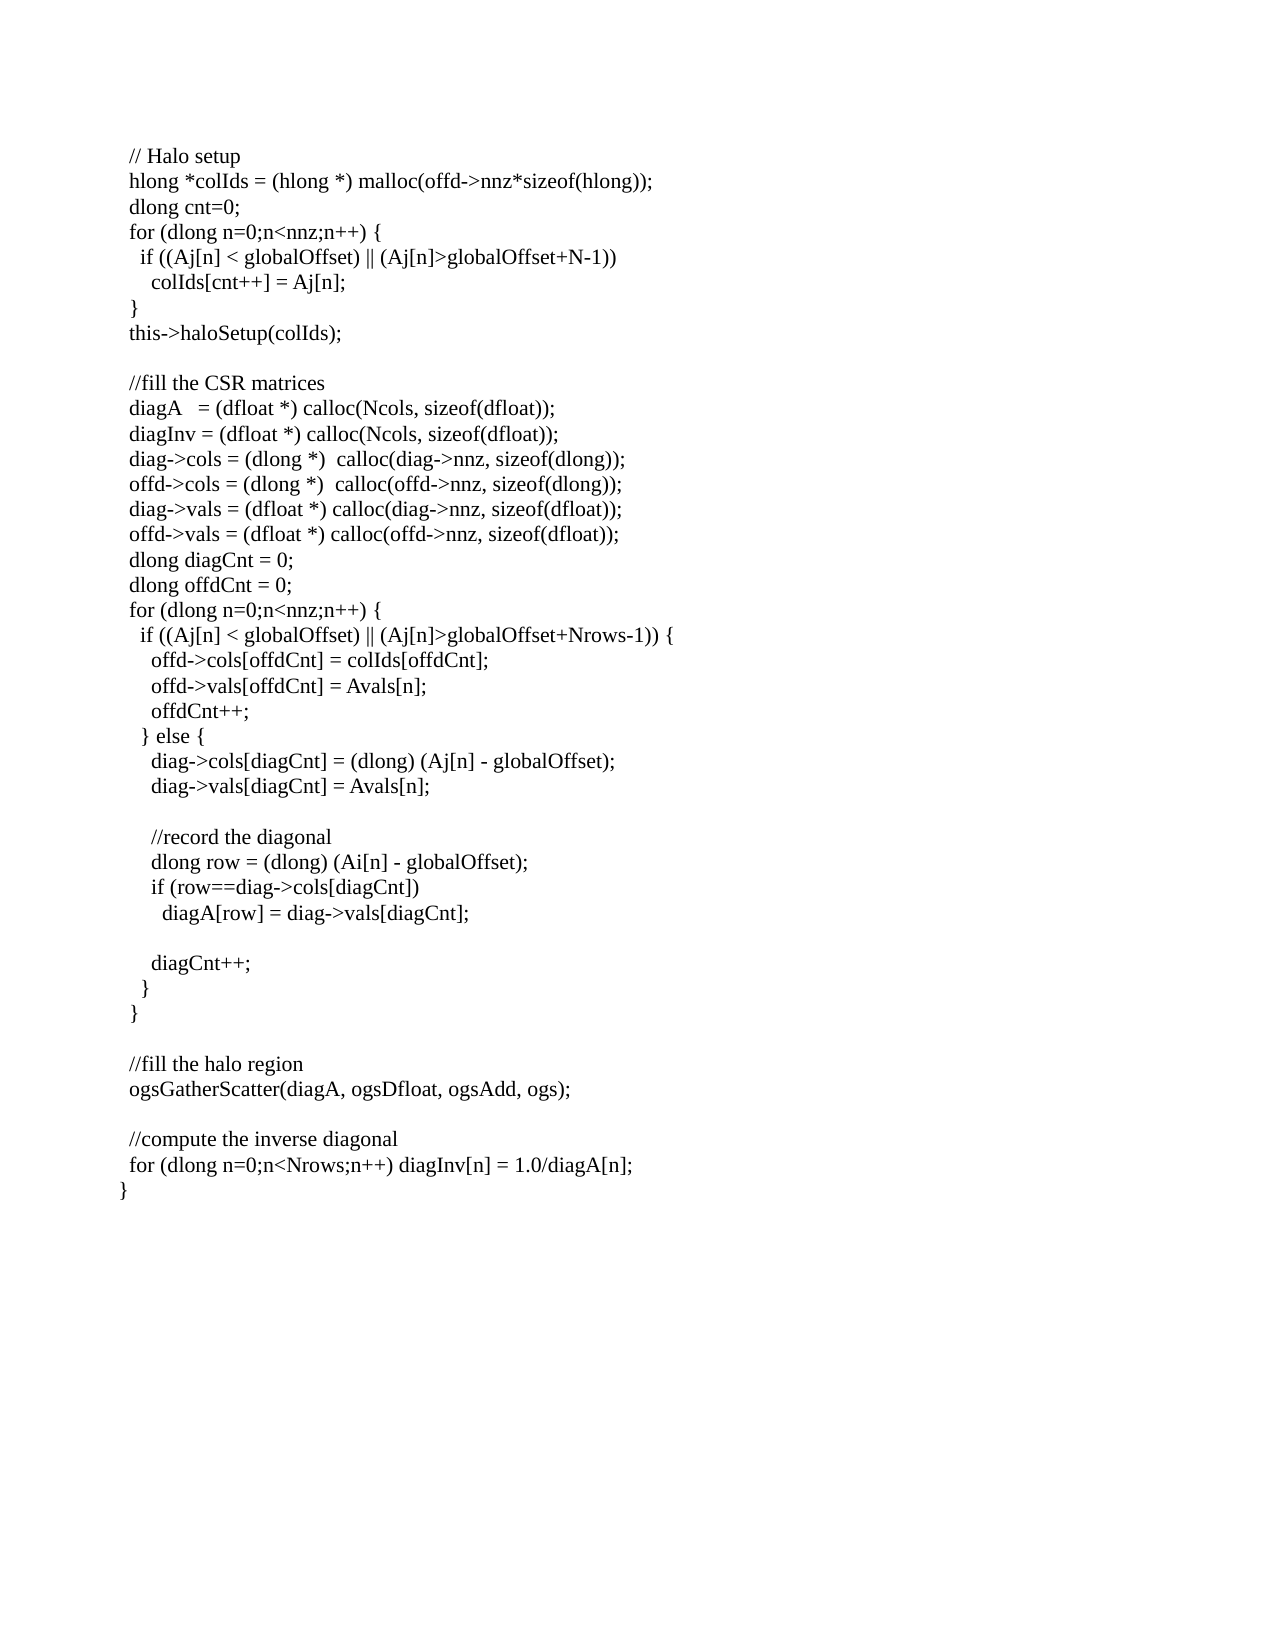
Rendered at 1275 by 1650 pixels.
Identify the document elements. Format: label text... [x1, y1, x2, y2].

text for (dlong n=0;n<nnz;n++) { [118, 597, 1157, 622]
text } [118, 975, 1157, 1000]
text diag->cols = (dlong *) calloc(diag->nnz, sizeof(dlong)); [118, 446, 1157, 471]
text offd->cols[offdCnt] = colIds[offdCnt]; [118, 647, 1157, 673]
text } else { [118, 723, 1157, 748]
text diag->vals[diagCnt] = Avals[n]; [118, 773, 1157, 799]
text offd->vals[offdCnt] = Avals[n]; [118, 673, 1157, 698]
text offdCnt++; [118, 698, 1157, 723]
text } [118, 294, 1157, 320]
text colIds[cnt++] = Aj[n]; [118, 269, 1157, 294]
text if (row==diag->cols[diagCnt]) [118, 874, 1157, 899]
text ogsGatherScatter(diagA, ogsDfloat, ogsAdd, ogs); [118, 1076, 1157, 1101]
text for (dlong n=0;n<nnz;n++) { [118, 219, 1157, 244]
text //fill the halo region [118, 1051, 1157, 1076]
text dlong row = (dlong) (Ai[n] - globalOffset); [118, 849, 1157, 874]
text //compute the inverse diagonal [118, 1126, 1157, 1152]
text } [118, 1177, 1157, 1202]
text diagInv = (dfloat *) calloc(Ncols, sizeof(dfloat)); [118, 421, 1157, 446]
text for (dlong n=0;n<Nrows;n++) diagInv[n] = 1.0/diagA[n]; [118, 1152, 1157, 1177]
text if ((Aj[n] < globalOffset) || (Aj[n]>globalOffset+Nrows-1)) { [118, 622, 1157, 647]
text } [118, 1000, 1157, 1026]
text offd->cols = (dlong *) calloc(offd->nnz, sizeof(dlong)); [118, 471, 1157, 496]
text diagA[row] = diag->vals[diagCnt]; [118, 899, 1157, 925]
text //record the diagonal [118, 824, 1157, 849]
text dlong diagCnt = 0; [118, 547, 1157, 572]
text diagA = (dfloat *) calloc(Ncols, sizeof(dfloat)); [118, 395, 1157, 421]
text //fill the CSR matrices [118, 370, 1157, 395]
text this->haloSetup(colIds); [118, 320, 1157, 345]
text dlong offdCnt = 0; [118, 572, 1157, 597]
text diagCnt++; [118, 950, 1157, 975]
text // Halo setup [118, 143, 1157, 168]
text dlong cnt=0; [118, 194, 1157, 219]
text if ((Aj[n] < globalOffset) || (Aj[n]>globalOffset+N-1)) [118, 244, 1157, 269]
text diag->cols[diagCnt] = (dlong) (Aj[n] - globalOffset); [118, 748, 1157, 773]
text hlong *colIds = (hlong *) malloc(offd->nnz*sizeof(hlong)); [118, 168, 1157, 194]
text offd->vals = (dfloat *) calloc(offd->nnz, sizeof(dfloat)); [118, 521, 1157, 547]
text diag->vals = (dfloat *) calloc(diag->nnz, sizeof(dfloat)); [118, 496, 1157, 521]
